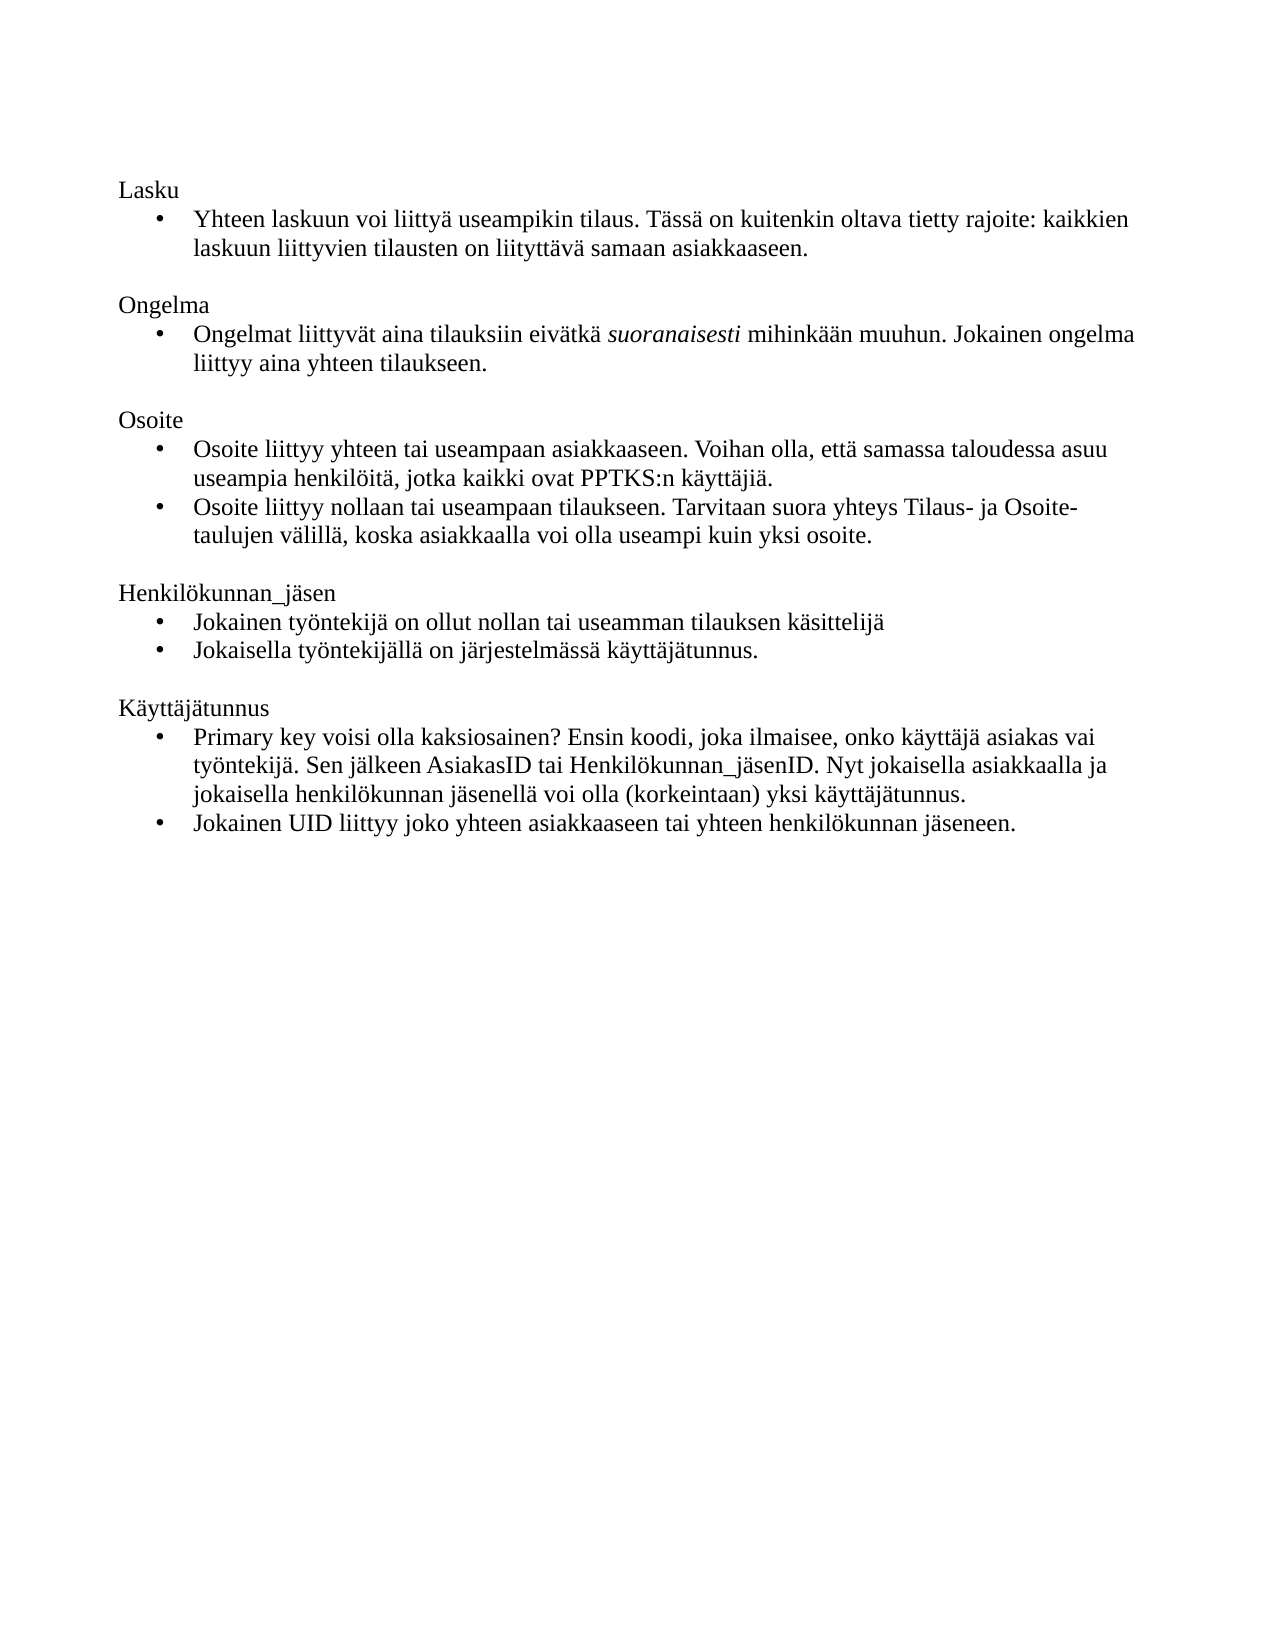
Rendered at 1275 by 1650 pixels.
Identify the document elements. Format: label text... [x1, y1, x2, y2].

list Jokainen työntekijä on ollut nollan tai useamman tilauksen käsittelijä [156, 607, 1157, 636]
list Osoite liittyy nollaan tai useampaan tilaukseen. Tarvitaan suora yhteys Tilaus- ja Osoite-taulujen välillä, koska asiakkaalla voi olla useampi kuin yksi osoite. [156, 492, 1157, 549]
list Jokainen UID liittyy joko yhteen asiakkaaseen tai yhteen henkilökunnan jäseneen. [156, 808, 1157, 837]
list Yhteen laskuun voi liittyä useampikin tilaus. Tässä on kuitenkin oltava tietty rajoite: kaikkien laskuun liittyvien tilausten on liityttävä samaan asiakkaaseen. [156, 204, 1157, 262]
text Henkilökunnan_jäsen [118, 578, 1157, 607]
list Osoite liittyy yhteen tai useampaan asiakkaaseen. Voihan olla, että samassa taloudessa asuu useampia henkilöitä, jotka kaikki ovat PPTKS:n käyttäjiä. [156, 434, 1157, 492]
text Käyttäjätunnus [118, 693, 1157, 722]
text Lasku [118, 176, 1157, 204]
text Osoite [118, 406, 1157, 434]
text Ongelma [118, 291, 1157, 319]
list Jokaisella työntekijällä on järjestelmässä käyttäjätunnus. [156, 636, 1157, 664]
list Primary key voisi olla kaksiosainen? Ensin koodi, joka ilmaisee, onko käyttäjä asiakas vai työntekijä. Sen jälkeen AsiakasID tai Henkilökunnan_jäsenID. Nyt jokaisella asiakkaalla ja jokaisella henkilökunnan jäsenellä voi olla (korkeintaan) yksi käyttäjätunnus. [156, 722, 1157, 808]
list Ongelmat liittyvät aina tilauksiin eivätkä suoranaisesti mihinkään muuhun. Jokainen ongelma liittyy aina yhteen tilaukseen. [156, 319, 1157, 377]
